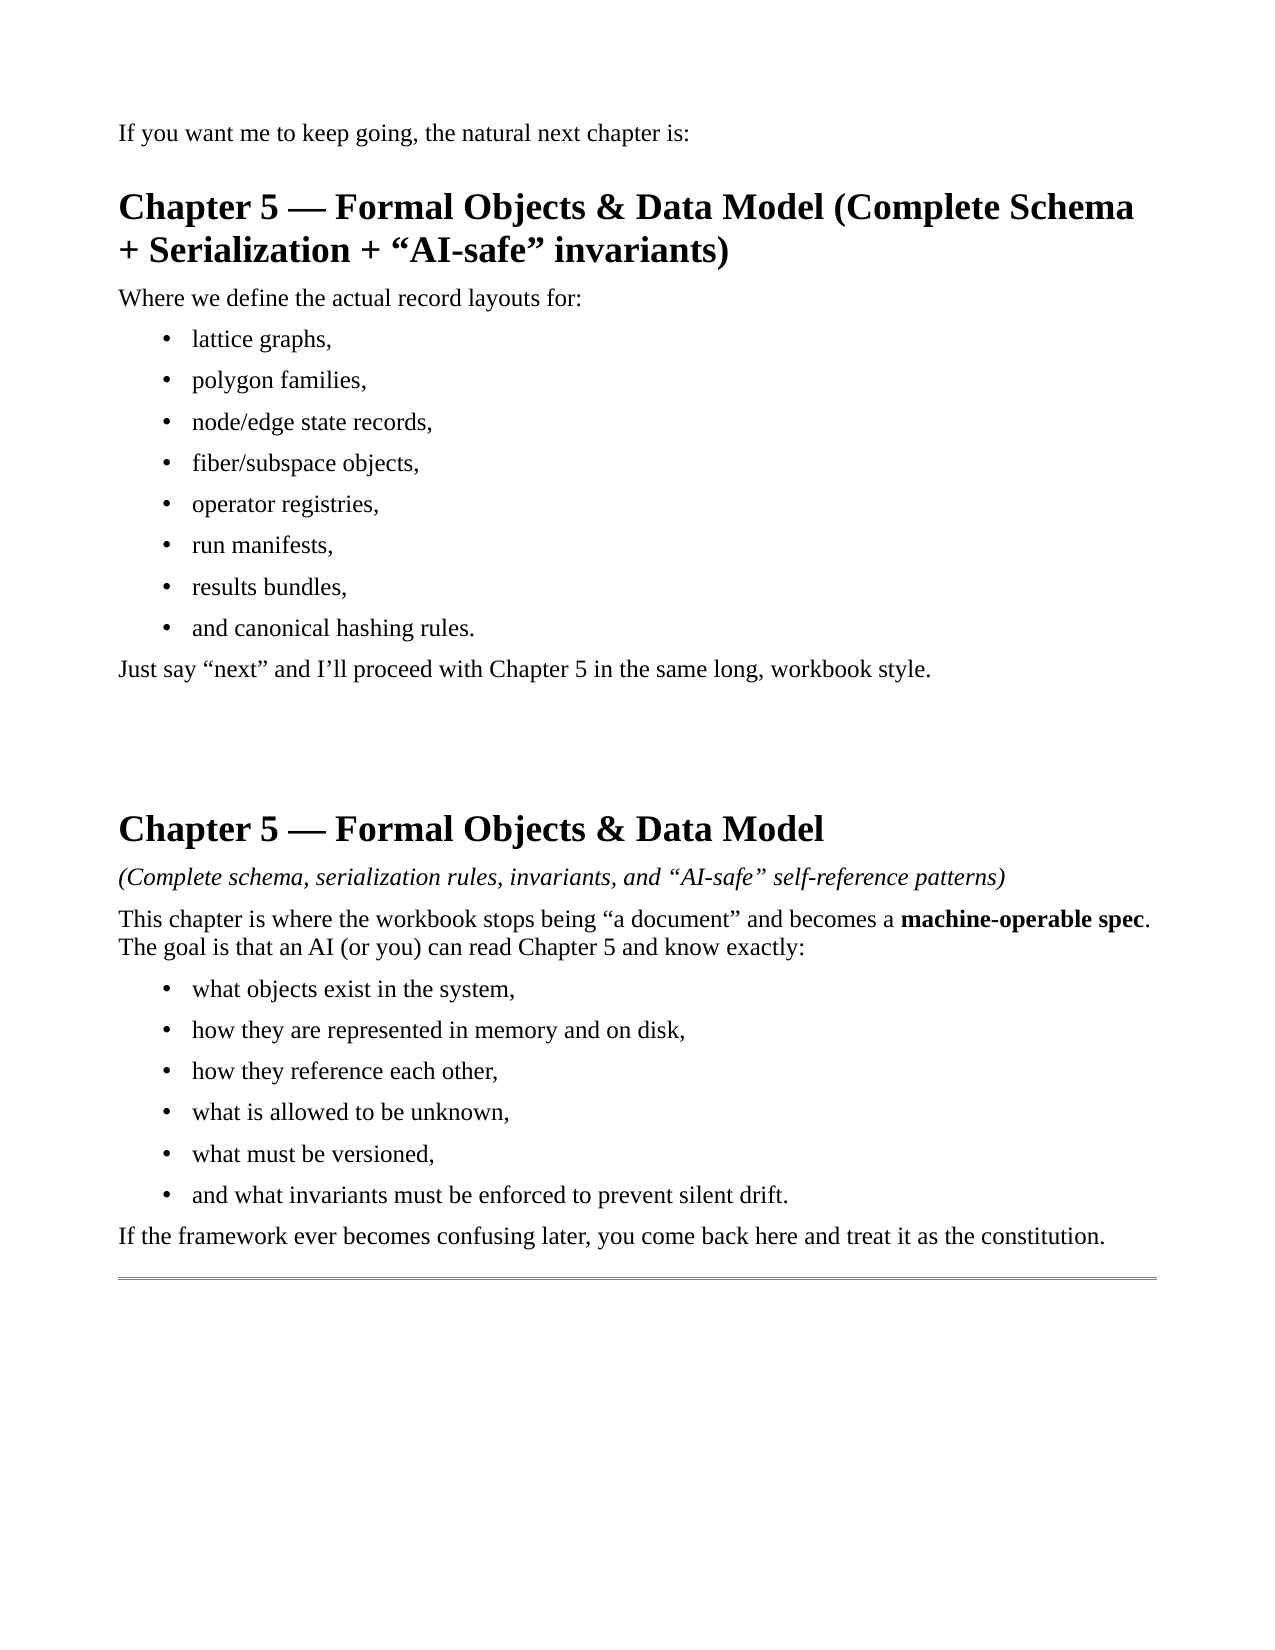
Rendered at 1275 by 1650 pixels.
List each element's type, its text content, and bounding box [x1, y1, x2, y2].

list how they are represented in memory and on disk, [162, 1015, 1157, 1044]
subtitle Chapter 5 — Formal Objects & Data Model (Complete Schema + Serialization + “AI-safe” invariants) [118, 184, 1157, 271]
list node/edge state records, [162, 407, 1157, 436]
list how they reference each other, [162, 1056, 1157, 1085]
text Just say “next” and I’ll proceed with Chapter 5 in the same long, workbook style. [118, 654, 1157, 683]
list what objects exist in the system, [162, 974, 1157, 1002]
list polygon families, [162, 366, 1157, 394]
text Where we define the actual record layouts for: [118, 283, 1157, 312]
list what is allowed to be unknown, [162, 1097, 1157, 1126]
list and canonical hashing rules. [162, 613, 1157, 642]
list fiber/subspace objects, [162, 448, 1157, 477]
list run manifests, [162, 531, 1157, 559]
text If you want me to keep going, the natural next chapter is: [118, 118, 1157, 147]
text (Complete schema, serialization rules, invariants, and “AI-safe” self-reference patterns) [118, 862, 1157, 891]
list what must be versioned, [162, 1139, 1157, 1167]
text If the framework ever becomes confusing later, you come back here and treat it as the constitution. [118, 1221, 1157, 1250]
subtitle Chapter 5 — Formal Objects & Data Model [118, 807, 1157, 850]
text This chapter is where the workbook stops being “a document” and becomes a machine-operable spec. The goal is that an AI (or you) can read Chapter 5 and know exactly: [118, 904, 1157, 961]
list lattice graphs, [162, 324, 1157, 353]
list results bundles, [162, 572, 1157, 601]
list operator registries, [162, 489, 1157, 518]
list and what invariants must be enforced to prevent silent drift. [162, 1180, 1157, 1209]
